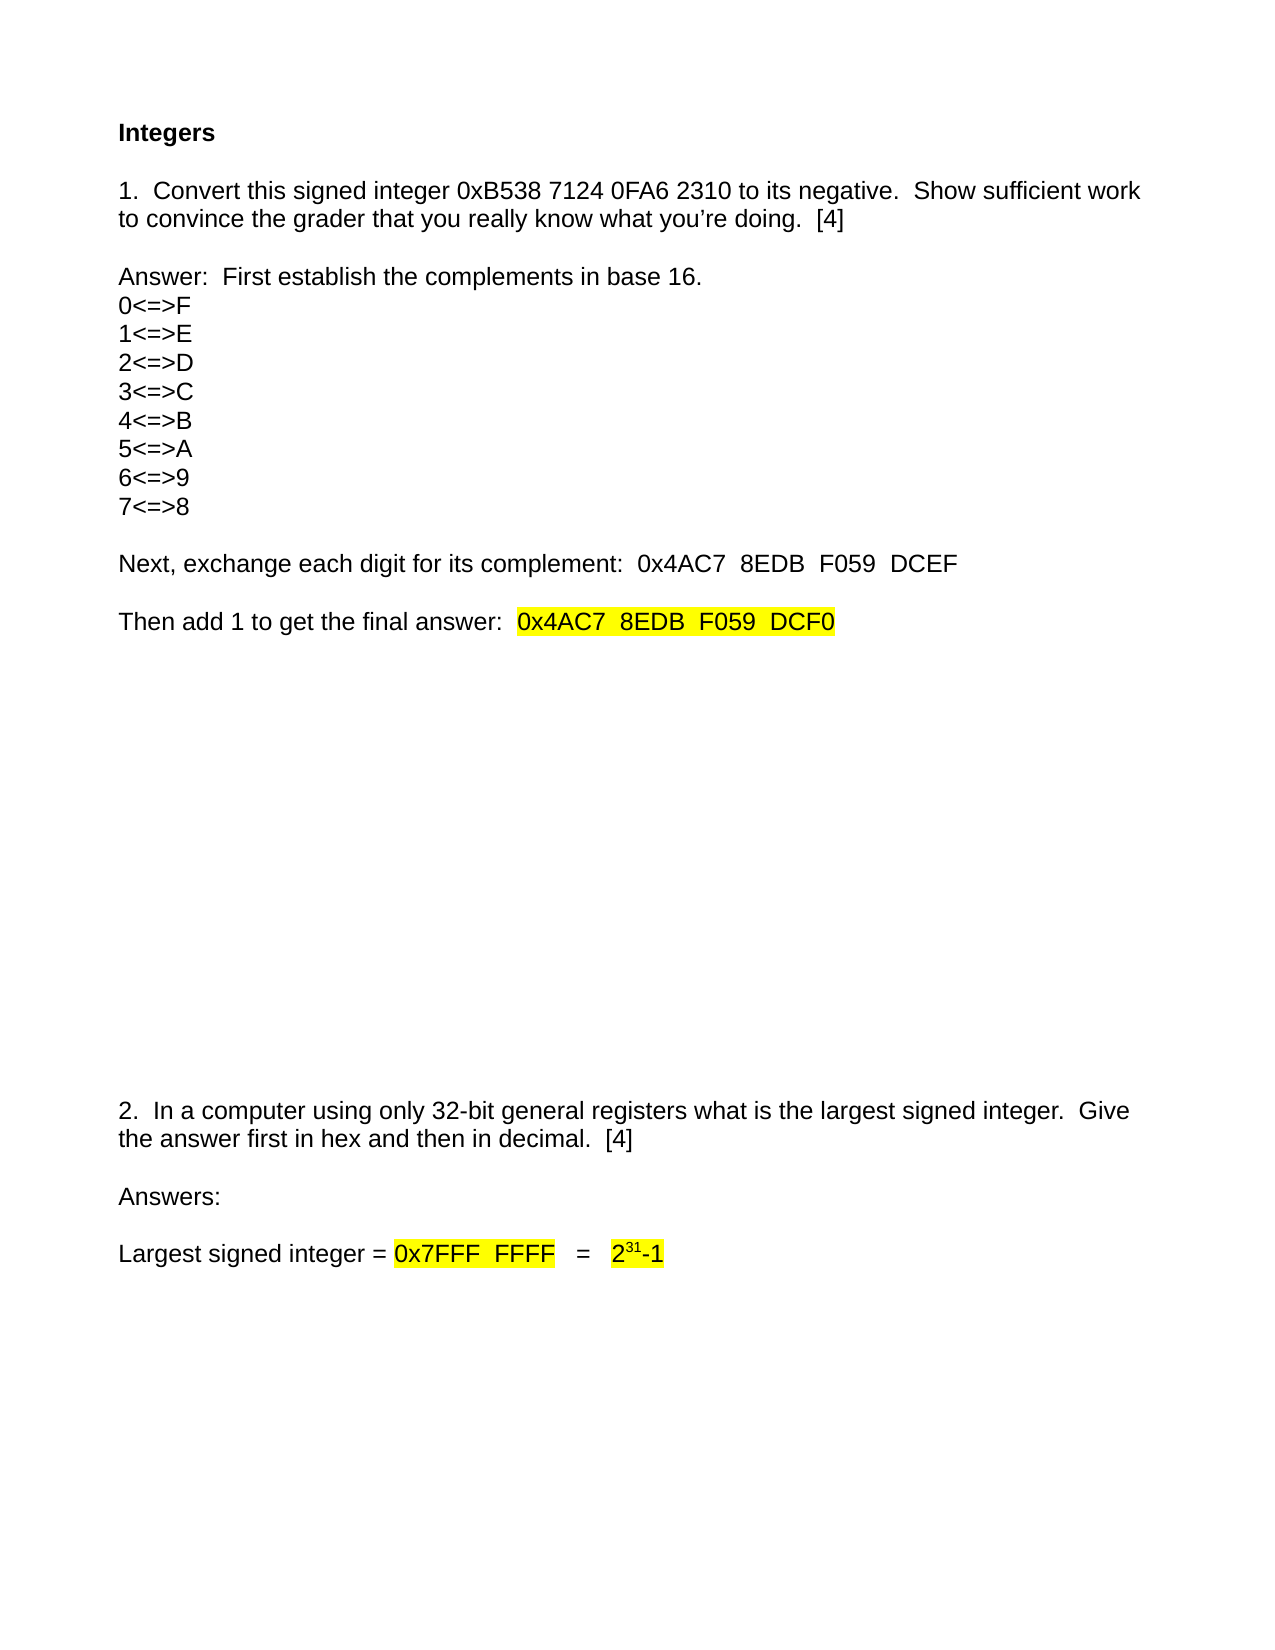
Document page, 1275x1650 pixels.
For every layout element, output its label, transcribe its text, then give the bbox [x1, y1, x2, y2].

text 5<=>A [118, 434, 1157, 463]
text 7<=>8 [118, 492, 1157, 521]
text Largest signed integer = 0x7FFF FFFF = 231-1 [118, 1239, 1157, 1268]
text Then add 1 to get the final answer: 0x4AC7 8EDB F059 DCF0 [118, 607, 1157, 636]
text 2. In a computer using only 32-bit general registers what is the largest signed integer. Give the answer first in hex and then in decimal. [4] [118, 1096, 1157, 1153]
text Answers: [118, 1182, 1157, 1211]
text 6<=>9 [118, 463, 1157, 492]
text 0<=>F [118, 291, 1157, 319]
text Answer: First establish the complements in base 16. [118, 262, 1157, 291]
text 1. Convert this signed integer 0xB538 7124 0FA6 2310 to its negative. Show sufficient work to convince the grader that you really know what you’re doing. [4] [118, 176, 1157, 233]
text 4<=>B [118, 406, 1157, 434]
text Integers [118, 118, 1157, 147]
text 3<=>C [118, 377, 1157, 406]
text Next, exchange each digit for its complement: 0x4AC7 8EDB F059 DCEF [118, 549, 1157, 578]
text 1<=>E [118, 319, 1157, 348]
text 2<=>D [118, 348, 1157, 377]
